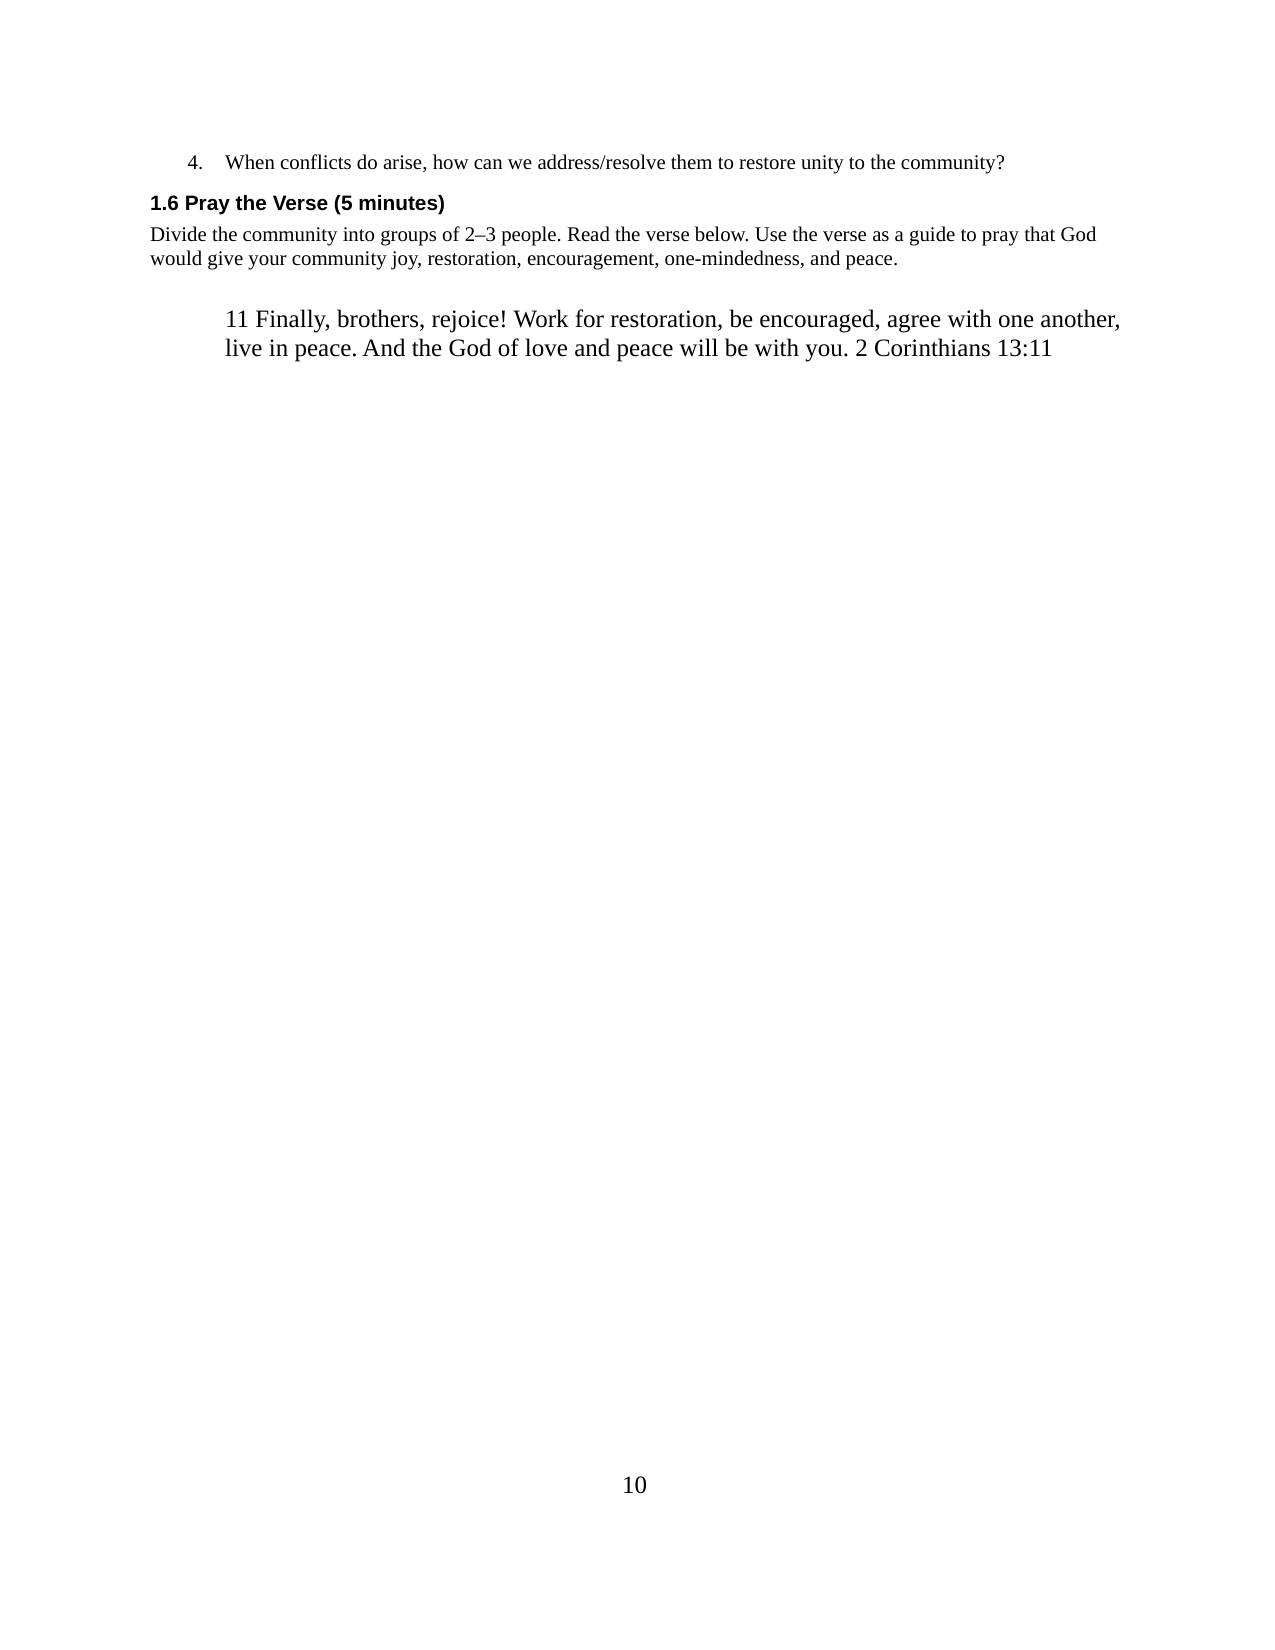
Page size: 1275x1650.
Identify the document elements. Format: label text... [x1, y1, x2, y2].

text Divide the community into groups of 2–3 people. Read the verse below. Use the verse as a guide to pray that God would give your community joy, restoration, encouragement, one-mindedness, and peace. [150, 222, 1125, 270]
subtitle 1.6 Pray the Verse (5 minutes) [150, 191, 1125, 214]
list When conflicts do arise, how can we address/resolve them to restore unity to the community? [187, 150, 1125, 174]
text 11 Finally, brothers, rejoice! Work for restoration, be encouraged, agree with one another, live in peace. And the God of love and peace will be with you. 2 Corinthians 13:11 [225, 304, 1125, 362]
